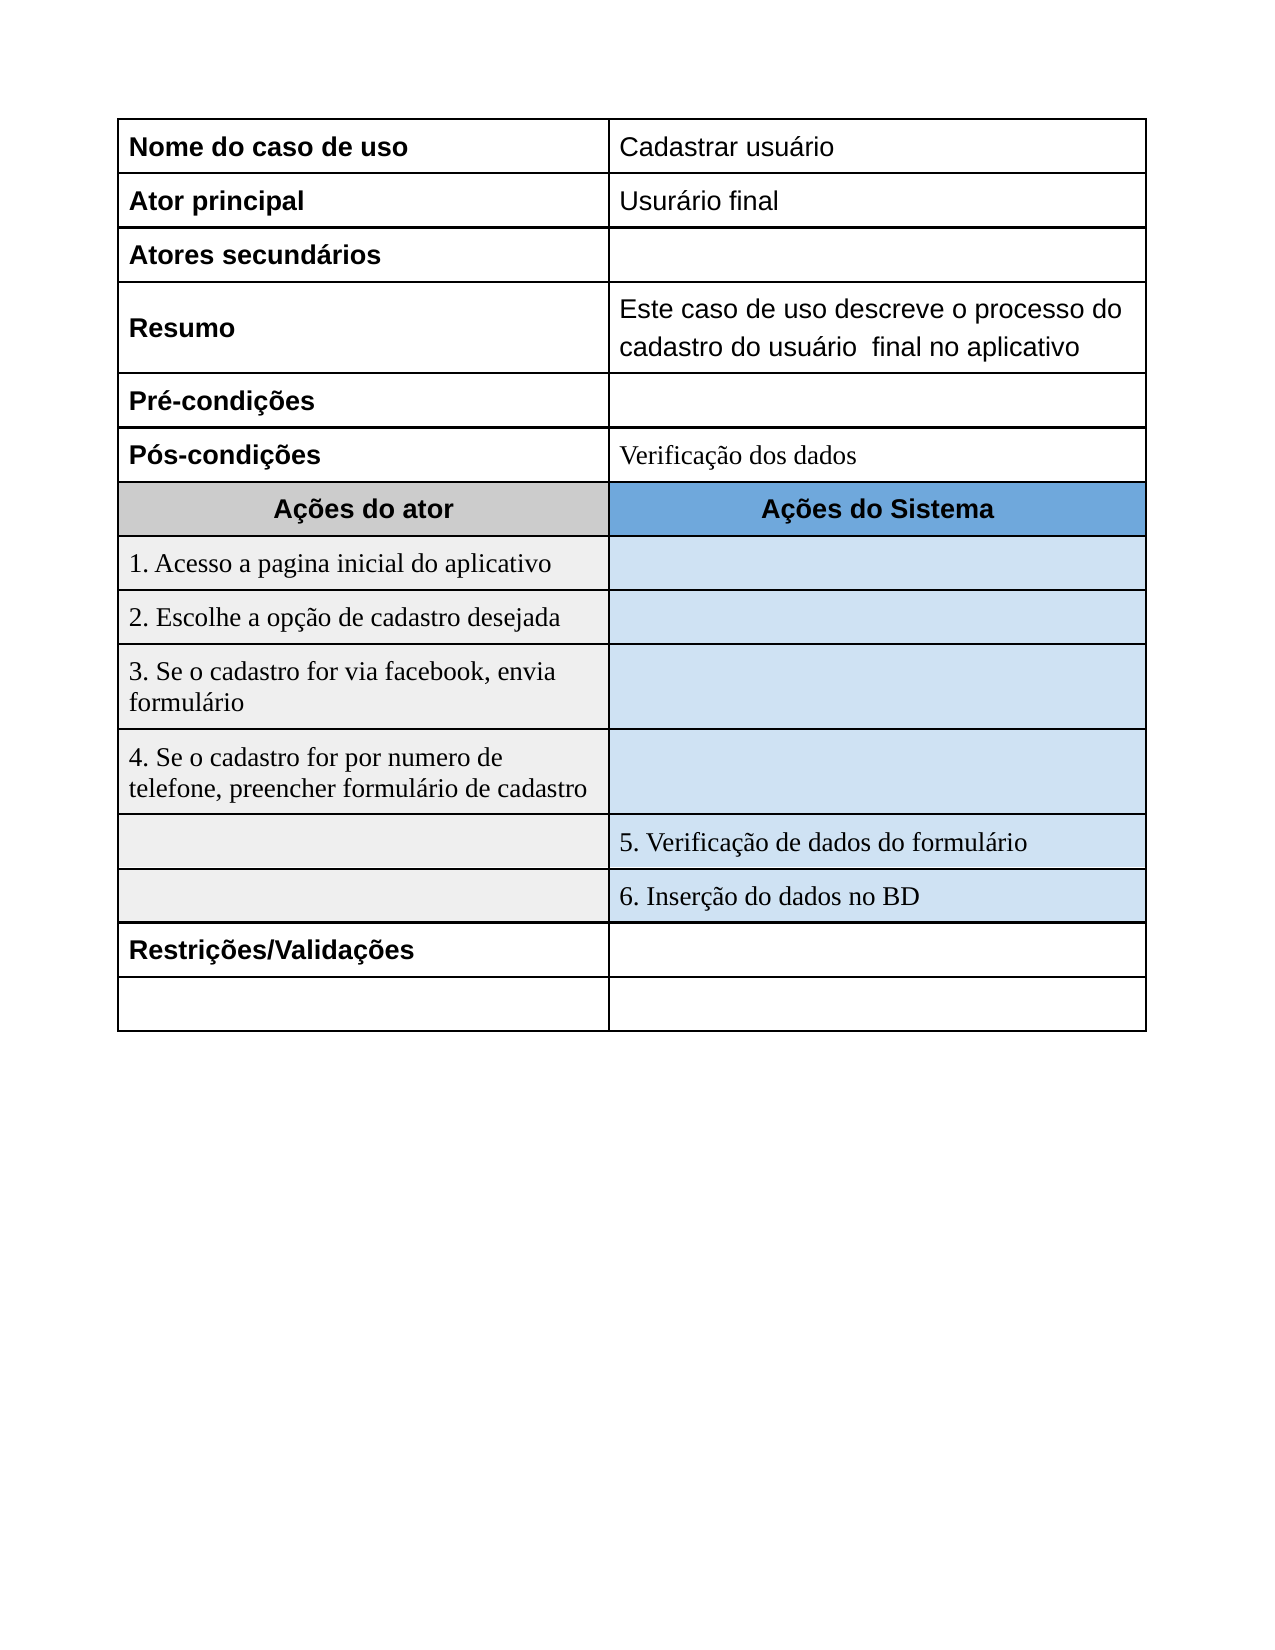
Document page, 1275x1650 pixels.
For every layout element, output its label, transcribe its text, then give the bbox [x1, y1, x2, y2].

table_cell Ator principal [119, 174, 608, 226]
table_cell 4. Se o cadastro for por numero de telefone, preencher formulário de cadastro [119, 730, 608, 813]
table_cell 3. Se o cadastro for via facebook, envia formulário [119, 645, 608, 728]
table_cell [119, 978, 608, 1030]
table_cell Resumo [119, 283, 608, 372]
table_cell 1. Acesso a pagina inicial do aplicativo [119, 537, 608, 589]
table_cell 2. Escolhe a opção de cadastro desejada [119, 591, 608, 643]
table_cell [119, 870, 608, 921]
table_cell Pré-condições [119, 374, 608, 426]
table_header Cadastrar usuário [610, 120, 1145, 172]
table_cell Atores secundários [119, 229, 608, 281]
table_cell 6. Inserção do dados no BD [610, 870, 1145, 921]
table_header Nome do caso de uso [119, 120, 608, 172]
table_cell Restrições/Validações [119, 924, 608, 976]
table_cell [119, 815, 608, 867]
table_cell [610, 645, 1145, 728]
table_cell [610, 730, 1145, 813]
table_cell Ações do Sistema [610, 483, 1145, 535]
table_cell Pós-condições [119, 429, 608, 481]
table_cell [610, 924, 1145, 976]
table_cell Ações do ator [119, 483, 608, 535]
table_cell Usurário final [610, 174, 1145, 226]
table_cell [610, 591, 1145, 643]
table_cell [610, 978, 1145, 1030]
table_cell [610, 229, 1145, 281]
table_cell [610, 537, 1145, 589]
table_cell [610, 374, 1145, 426]
table_cell 5. Verificação de dados do formulário [610, 815, 1145, 867]
table_cell Este caso de uso descreve o processo do cadastro do usuário final no aplicativo [610, 283, 1145, 372]
table_cell Verificação dos dados [610, 429, 1145, 481]
